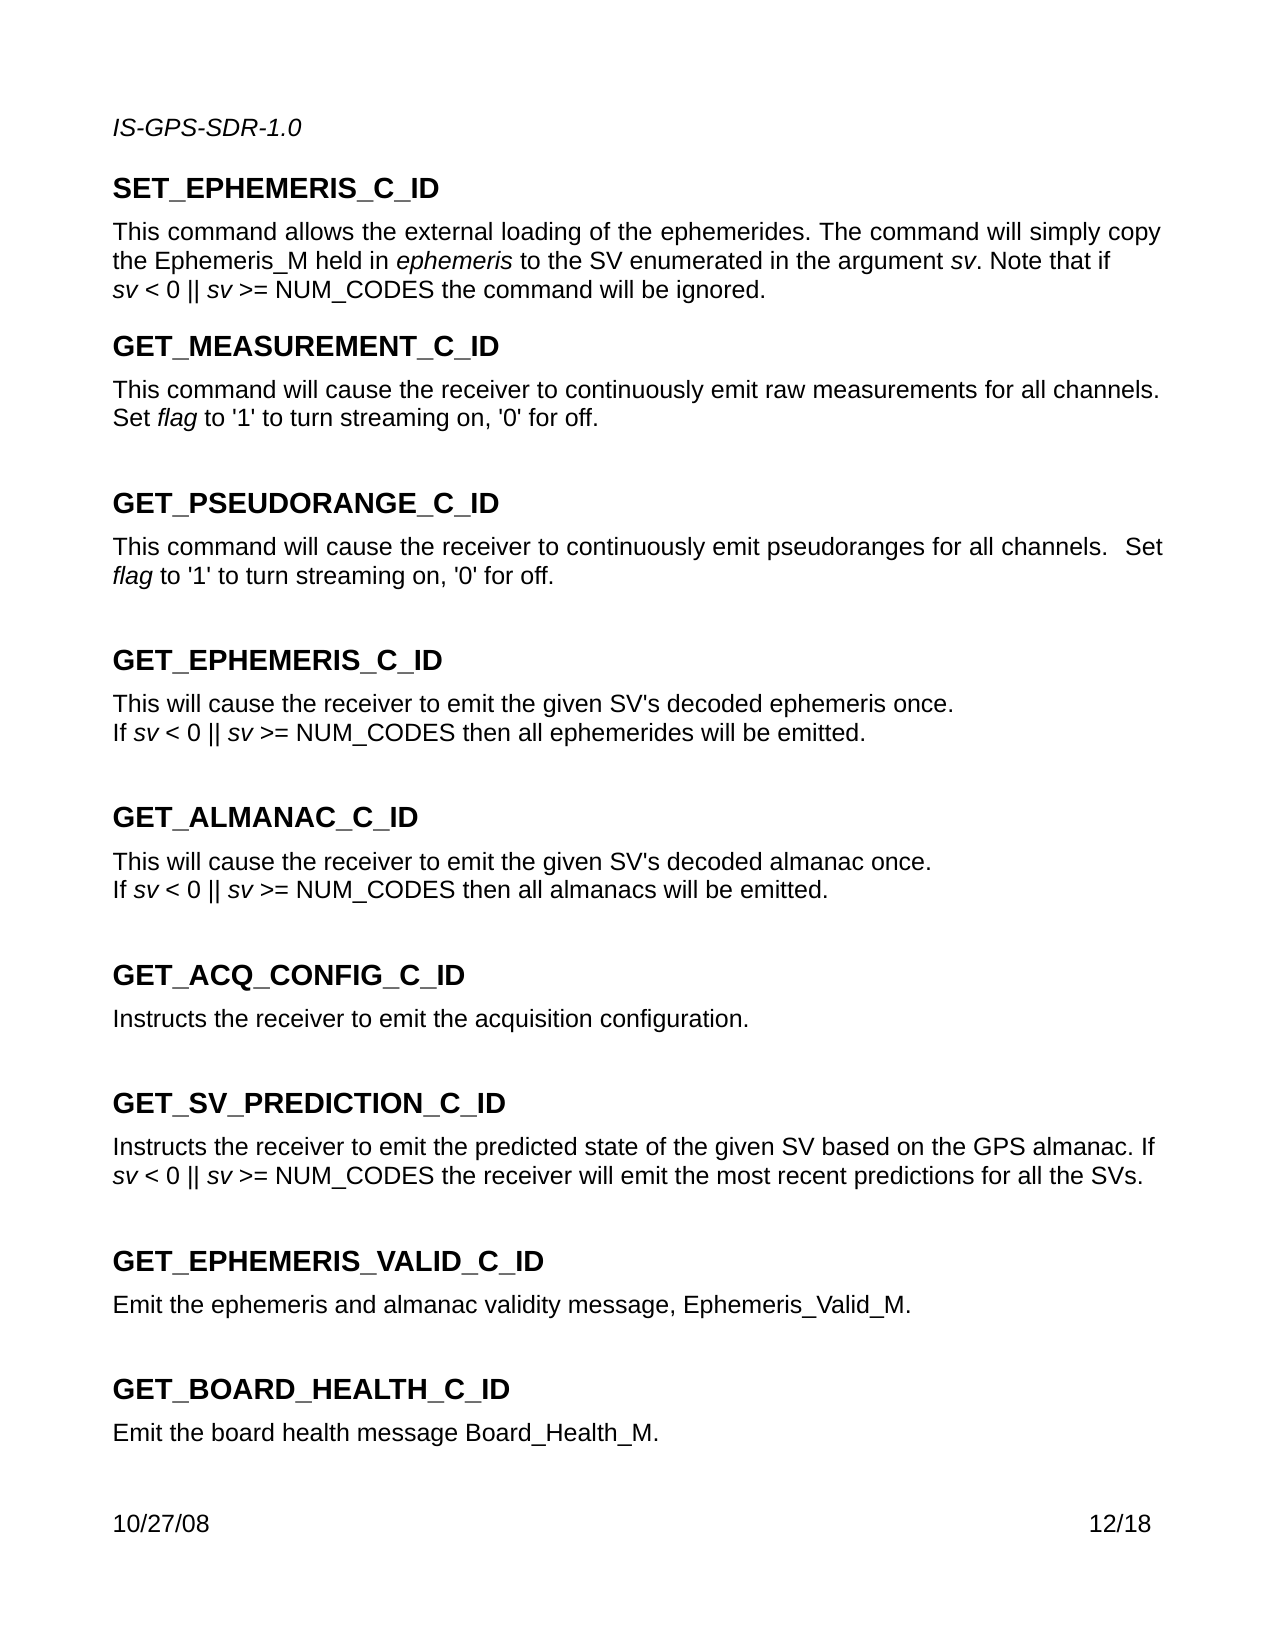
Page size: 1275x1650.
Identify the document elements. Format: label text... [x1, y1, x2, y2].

text This command will cause the receiver to continuously emit raw measurements for all channels. Set flag to '1' to turn streaming on, '0' for off. [112, 374, 1162, 432]
text This command allows the external loading of the ephemerides. The command will simply copy the Ephemeris_M held in ephemeris to the SV enumerated in the argument sv. Note that if [112, 217, 1162, 275]
subtitle GET_SV_PREDICTION_C_ID [112, 1086, 1162, 1120]
text If sv < 0 || sv >= NUM_CODES then all ephemerides will be emitted. [112, 718, 1162, 747]
text This command will cause the receiver to continuously emit pseudoranges for all channels. Set flag to '1' to turn streaming on, '0' for off. [112, 532, 1162, 589]
subtitle GET_EPHEMERIS_VALID_C_ID [112, 1243, 1162, 1277]
text This will cause the receiver to emit the given SV's decoded almanac once. [112, 846, 1162, 875]
text If sv < 0 || sv >= NUM_CODES then all almanacs will be emitted. [112, 875, 1162, 904]
subtitle GET_MEASUREMENT_C_ID [112, 328, 1162, 362]
subtitle GET_ACQ_CONFIG_C_ID [112, 958, 1162, 991]
subtitle GET_PSEUDORANGE_C_ID [112, 486, 1162, 519]
text Instructs the receiver to emit the acquisition configuration. [112, 1004, 1162, 1032]
subtitle SET_EPHEMERIS_C_ID [112, 171, 1162, 205]
text Emit the ephemeris and almanac validity message, Ephemeris_Valid_M. [112, 1289, 1162, 1318]
subtitle GET_ALMANAC_C_ID [112, 800, 1162, 834]
text Instructs the receiver to emit the predicted state of the given SV based on the GPS almanac. If sv < 0 || sv >= NUM_CODES the receiver will emit the most recent predictions for all the SVs. [112, 1132, 1162, 1190]
subtitle GET_EPHEMERIS_C_ID [112, 643, 1162, 677]
text This will cause the receiver to emit the given SV's decoded ephemeris once. [112, 689, 1162, 718]
subtitle GET_BOARD_HEALTH_C_ID [112, 1372, 1162, 1406]
text Emit the board health message Board_Health_M. [112, 1418, 1162, 1447]
text sv < 0 || sv >= NUM_CODES the command will be ignored. [112, 275, 1162, 303]
